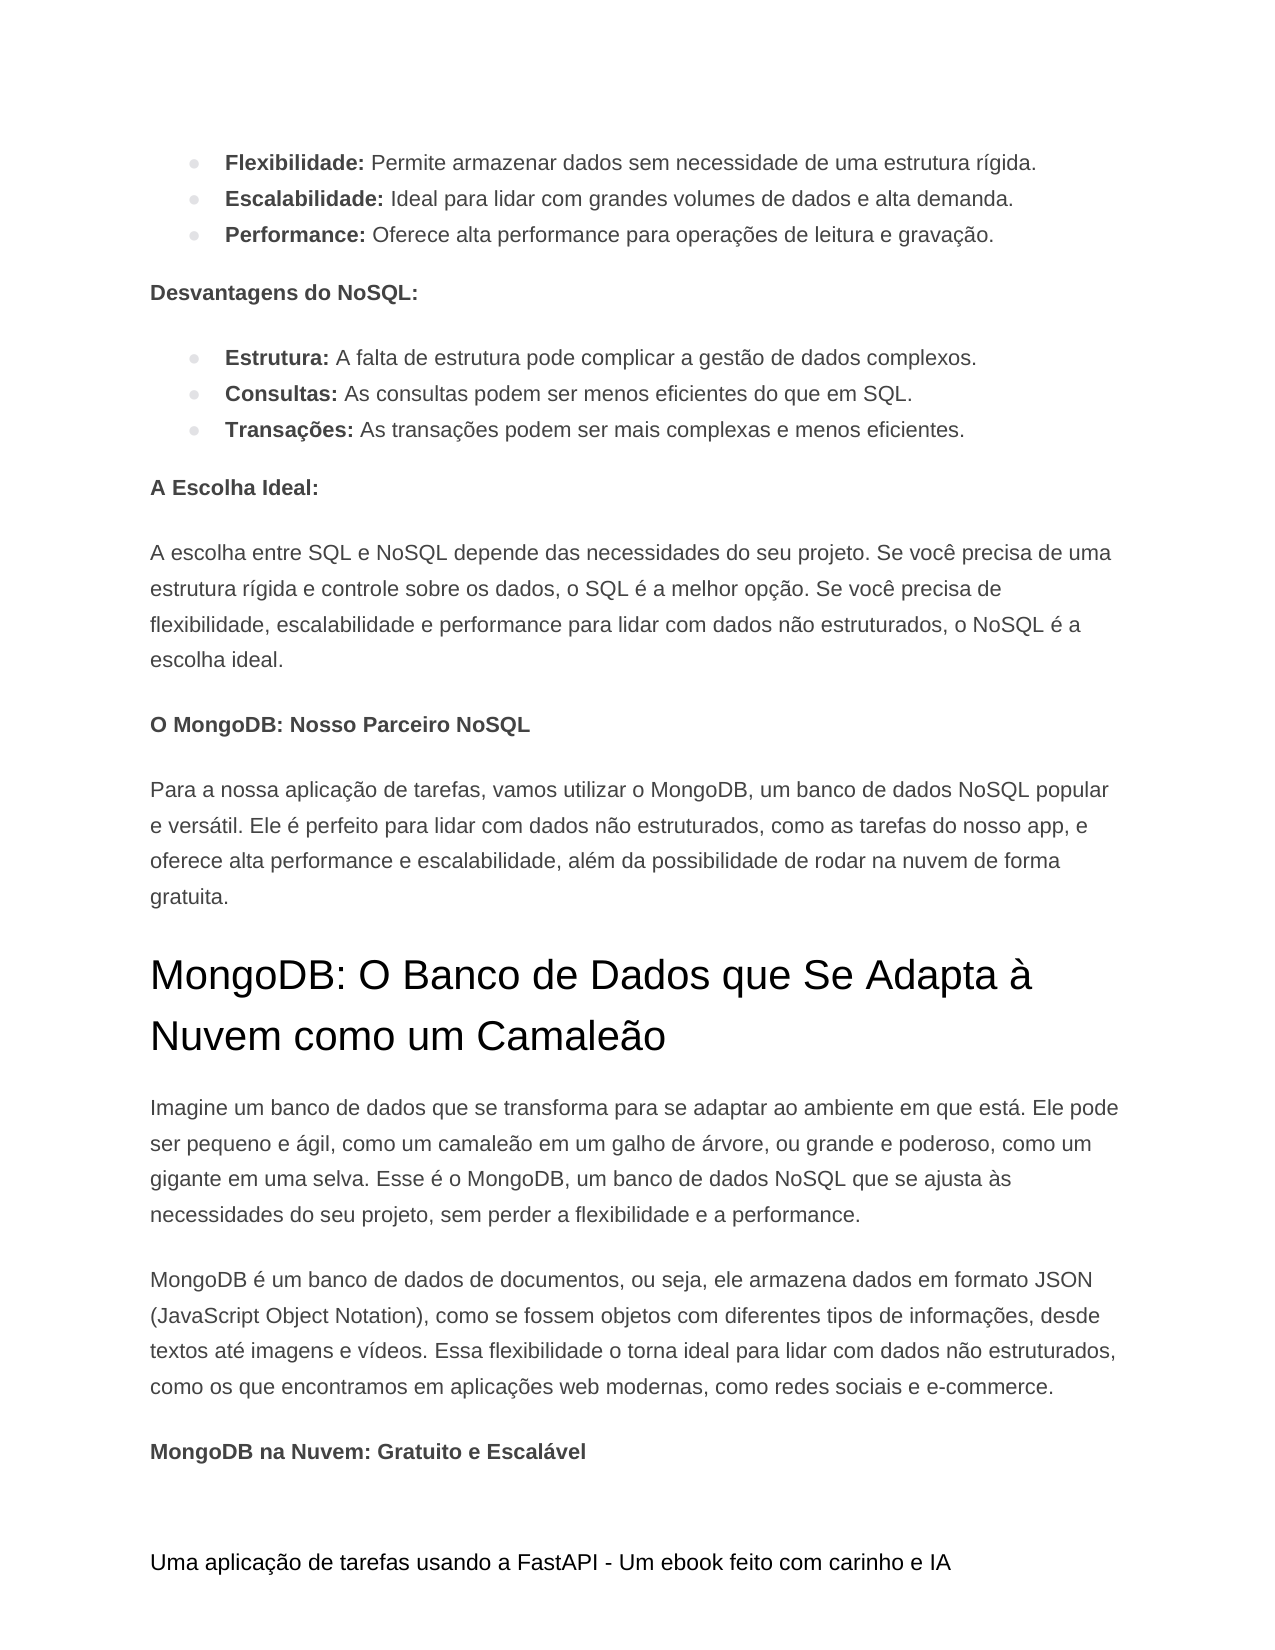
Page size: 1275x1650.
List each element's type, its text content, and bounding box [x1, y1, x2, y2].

text MongoDB na Nuvem: Gratuito e Escalável [150, 1439, 1125, 1464]
list Flexibilidade: Permite armazenar dados sem necessidade de uma estrutura rígida. [187, 150, 1125, 175]
text A Escolha Ideal: [150, 475, 1125, 500]
list Estrutura: A falta de estrutura pode complicar a gestão de dados complexos. [187, 345, 1125, 370]
list Performance: Oferece alta performance para operações de leitura e gravação. [187, 221, 1125, 247]
list Consultas: As consultas podem ser menos eficientes do que em SQL. [187, 381, 1125, 406]
text Desvantagens do NoSQL: [150, 280, 1125, 305]
text Para a nossa aplicação de tarefas, vamos utilizar o MongoDB, um banco de dados NoSQL popular e versátil. Ele é perfeito para lidar com dados não estruturados, como as tarefas do nosso app, e oferece alta performance e escalabilidade, além da possibilidade de rodar na nuvem de forma gratuita. [150, 777, 1125, 909]
text O MongoDB: Nosso Parceiro NoSQL [150, 712, 1125, 737]
text MongoDB é um banco de dados de documentos, ou seja, ele armazena dados em formato JSON (JavaScript Object Notation), como se fossem objetos com diferentes tipos de informações, desde textos até imagens e vídeos. Essa flexibilidade o torna ideal para lidar com dados não estruturados, como os que encontramos em aplicações web modernas, como redes sociais e e-commerce. [150, 1267, 1125, 1399]
text Imagine um banco de dados que se transforma para se adaptar ao ambiente em que está. Ele pode ser pequeno e ágil, como um camaleão em um galho de árvore, ou grande e poderoso, como um gigante em uma selva. Esse é o MongoDB, um banco de dados NoSQL que se ajusta às necessidades do seu projeto, sem perder a flexibilidade e a performance. [150, 1095, 1125, 1227]
text A escolha entre SQL e NoSQL depende das necessidades do seu projeto. Se você precisa de uma estrutura rígida e controle sobre os dados, o SQL é a melhor opção. Se você precisa de flexibilidade, escalabilidade e performance para lidar com dados não estruturados, o NoSQL é a escolha ideal. [150, 540, 1125, 672]
list Transações: As transações podem ser mais complexas e menos eficientes. [187, 416, 1125, 442]
list Escalabilidade: Ideal para lidar com grandes volumes de dados e alta demanda. [187, 186, 1125, 211]
subtitle MongoDB: O Banco de Dados que Se Adapta à Nuvem como um Camaleão [150, 950, 1125, 1059]
